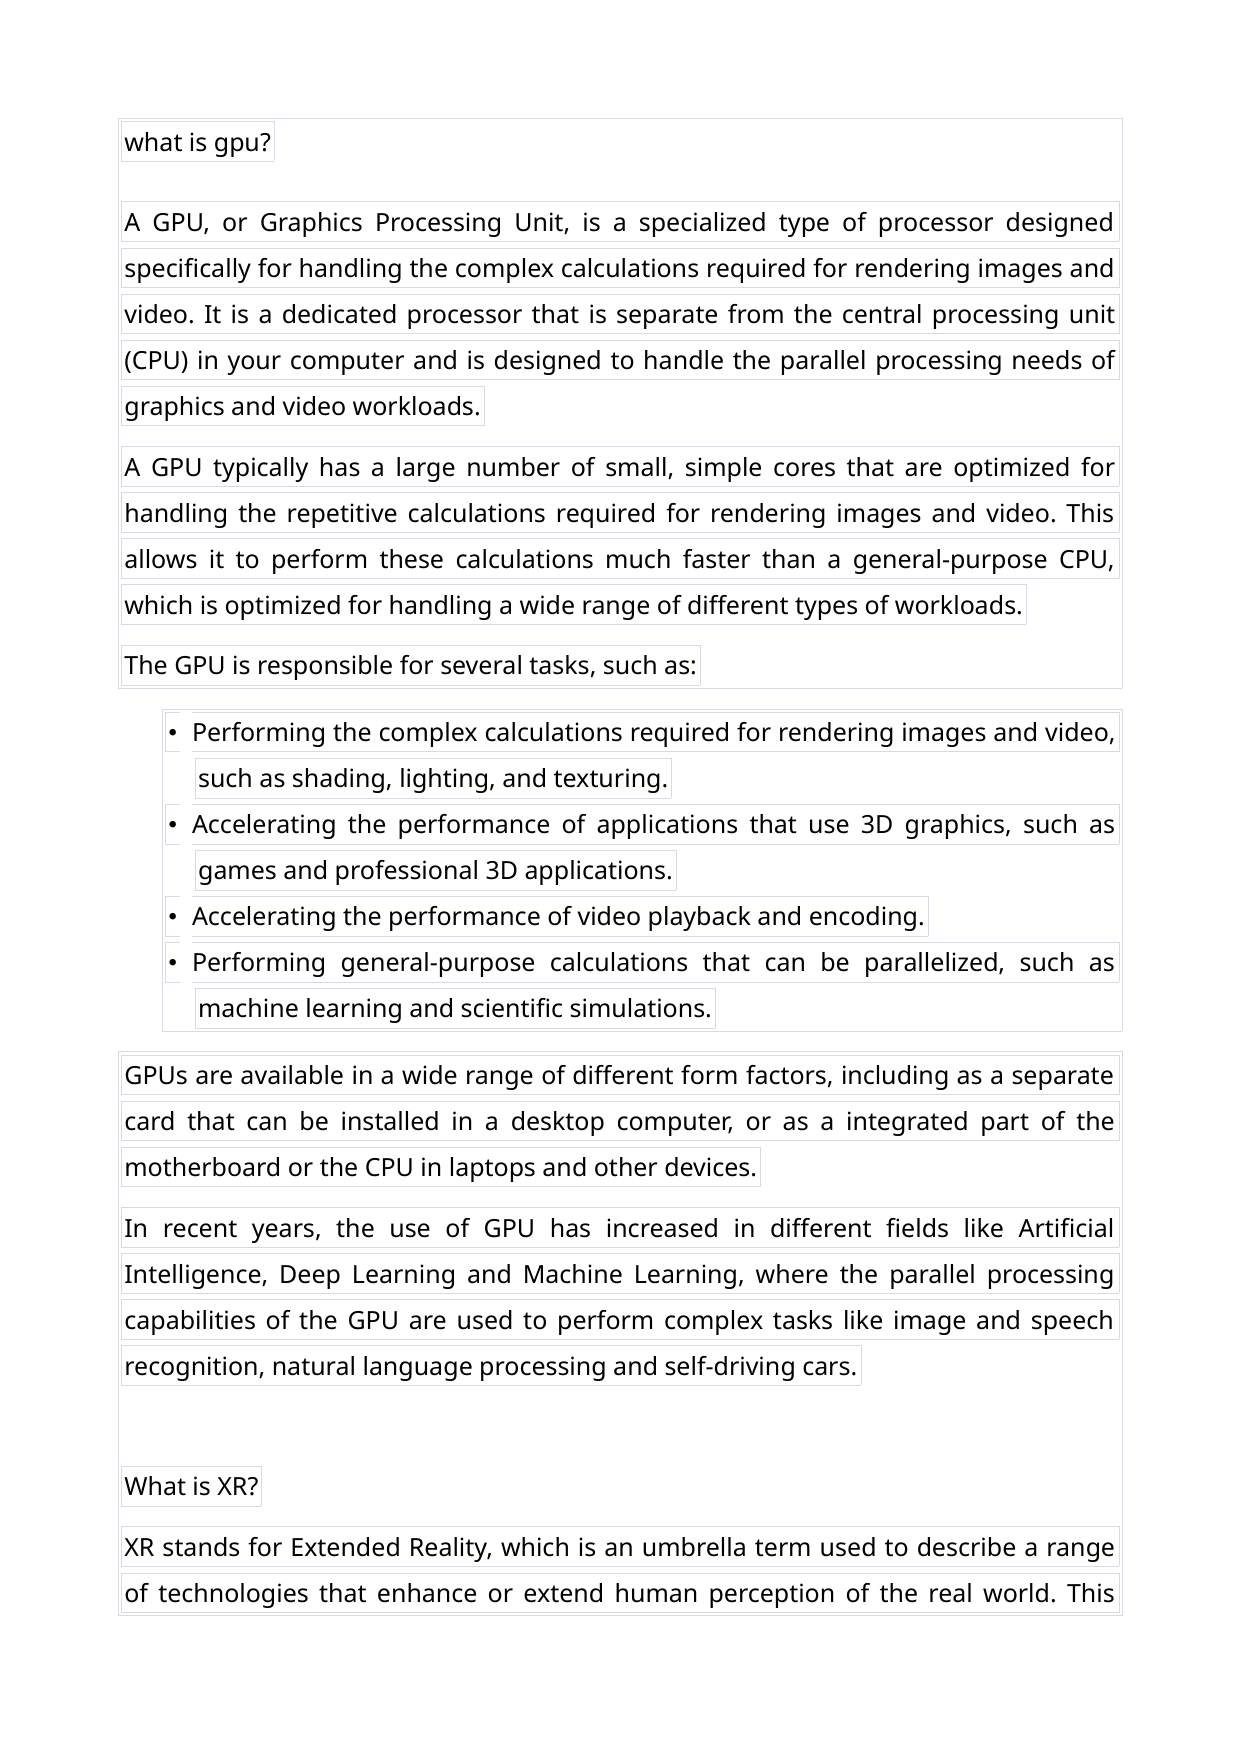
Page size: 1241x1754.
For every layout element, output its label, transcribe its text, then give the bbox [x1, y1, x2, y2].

list Performing general-purpose calculations that can be parallelized, such as machine learning and scientific simulations. [163, 939, 1122, 1031]
list Accelerating the performance of video playback and encoding. [163, 893, 1122, 936]
text In recent years, the use of GPU has increased in different fields like Artificial Intelligence, Deep Learning and Machine Learning, where the parallel processing capabilities of the GPU are used to perform complex tasks like image and speech recognition, natural language processing and self-driving cars. [119, 1204, 1122, 1385]
text XR stands for Extended Reality, which is an umbrella term used to describe a range of technologies that enhance or extend human perception of the real world. This [119, 1523, 1122, 1615]
list Performing the complex calculations required for rendering images and video, such as shading, lighting, and texturing. [163, 710, 1122, 798]
text A GPU, or Graphics Processing Unit, is a specialized type of processor designed specifically for handling the complex calculations required for rendering images and video. It is a dedicated processor that is separate from the central processing unit (CPU) in your computer and is designed to handle the parallel processing needs of graphics and video workloads. [119, 198, 1122, 426]
text What is XR? [119, 1463, 1122, 1506]
text GPUs are available in a wide range of different form factors, including as a separate card that can be installed in a desktop computer, or as a integrated part of the motherboard or the CPU in laptops and other devices. [119, 1052, 1122, 1187]
text The GPU is responsible for several tasks, such as: [119, 642, 1122, 688]
text A GPU typically has a large number of small, simple cores that are optimized for handling the repetitive calculations required for rendering images and video. This allows it to perform these calculations much faster than a general-purpose CPU, which is optimized for handling a wide range of different types of workloads. [119, 443, 1122, 624]
list Accelerating the performance of applications that use 3D graphics, such as games and professional 3D applications. [163, 801, 1122, 890]
text what is gpu? [119, 119, 1122, 161]
